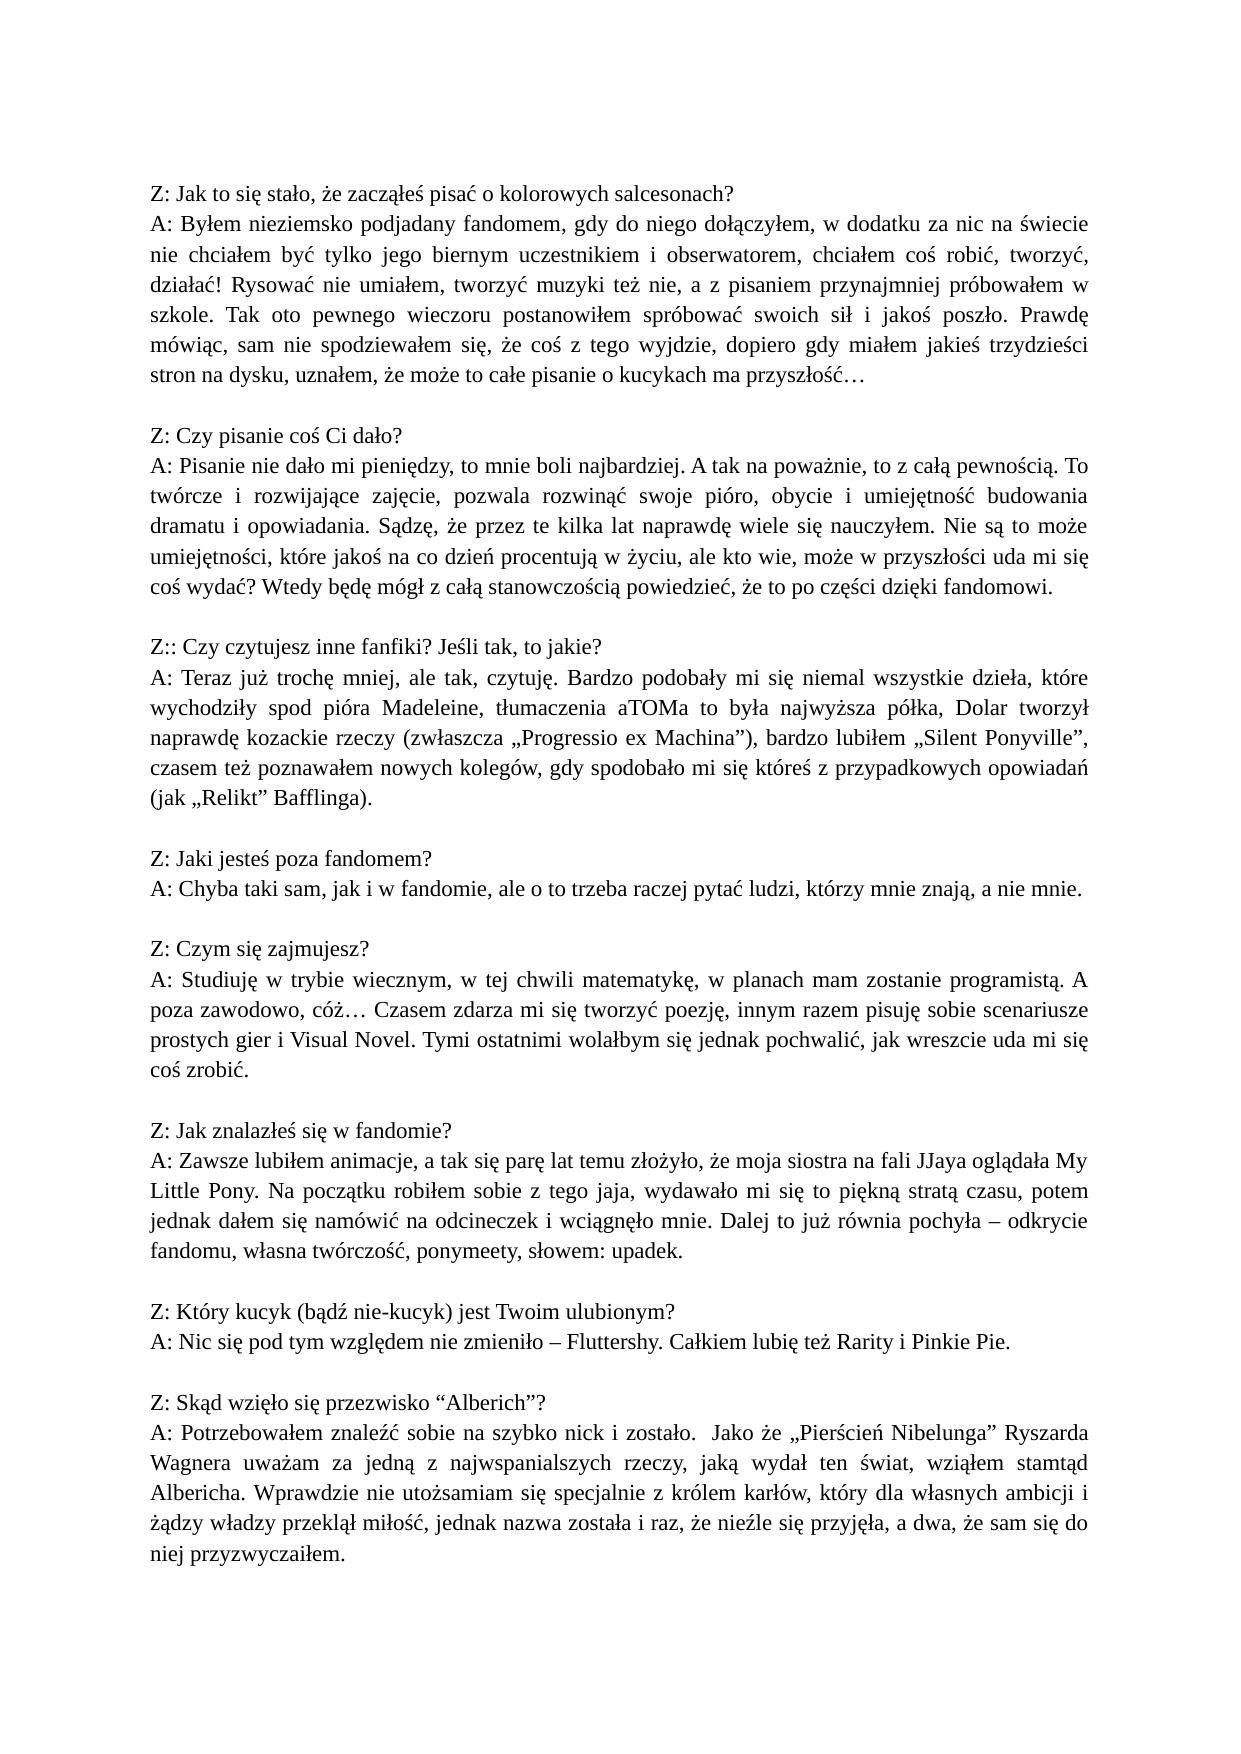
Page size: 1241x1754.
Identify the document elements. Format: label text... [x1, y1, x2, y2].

text A: Zawsze lubiłem animacje, a tak się parę lat temu złożyło, że moja siostra na fali JJaya oglądała My Little Pony. Na początku robiłem sobie z tego jaja, wydawało mi się to piękną stratą czasu, potem jednak dałem się namówić na odcineczek i wciągnęło mnie. Dalej to już równia pochyła – odkrycie fandomu, własna twórczość, ponymeety, słowem: upadek. [150, 1147, 1090, 1264]
text Z: Czym się zajmujesz? [150, 935, 1090, 962]
text Z: Jaki jesteś poza fandomem? [150, 845, 1090, 871]
text Z: Jak to się stało, że zacząłeś pisać o kolorowych salcesonach? [150, 180, 1090, 207]
text Z: Skąd wzięło się przezwisko “Alberich”? [150, 1388, 1090, 1415]
text Z: Czy pisanie coś Ci dało? [150, 422, 1090, 448]
text A: Potrzebowałem znaleźć sobie na szybko nick i zostało. Jako że „Pierścień Nibelunga” Ryszarda Wagnera uważam za jedną z najwspanialszych rzeczy, jaką wydał ten świat, wziąłem stamtąd Albericha. Wprawdzie nie utożsamiam się specjalnie z królem karłów, który dla własnych ambicji i żądzy władzy przeklął miłość, jednak nazwa została i raz, że nieźle się przyjęła, a dwa, że sam się do niej przyzwyczaiłem. [150, 1419, 1090, 1566]
text A: Teraz już trochę mniej, ale tak, czytuję. Bardzo podobały mi się niemal wszystkie dzieła, które wychodziły spod pióra Madeleine, tłumaczenia aTOMa to była najwyższa półka, Dolar tworzył naprawdę kozackie rzeczy (zwłaszcza „Progressio ex Machina”), bardzo lubiłem „Silent Ponyville”, czasem też poznawałem nowych kolegów, gdy spodobało mi się któreś z przypadkowych opowiadań (jak „Relikt” Bafflinga). [150, 663, 1090, 811]
text A: Chyba taki sam, jak i w fandomie, ale o to trzeba raczej pytać ludzi, którzy mnie znają, a nie mnie. [150, 875, 1090, 901]
text A: Nic się pod tym względem nie zmieniło – Fluttershy. Całkiem lubię też Rarity i Pinkie Pie. [150, 1328, 1090, 1354]
text Z: Jak znalazłeś się w fandomie? [150, 1117, 1090, 1143]
text A: Studiuję w trybie wiecznym, w tej chwili matematykę, w planach mam zostanie programistą. A poza zawodowo, cóż… Czasem zdarza mi się tworzyć poezję, innym razem pisuję sobie scenariusze prostych gier i Visual Novel. Tymi ostatnimi wolałbym się jednak pochwalić, jak wreszcie uda mi się coś zrobić. [150, 966, 1090, 1083]
text Z:: Czy czytujesz inne fanfiki? Jeśli tak, to jakie? [150, 633, 1090, 660]
text A: Pisanie nie dało mi pieniędzy, to mnie boli najbardziej. A tak na poważnie, to z całą pewnością. To twórcze i rozwijające zajęcie, pozwala rozwinąć swoje pióro, obycie i umiejętność budowania dramatu i opowiadania. Sądzę, że przez te kilka lat naprawdę wiele się nauczyłem. Nie są to może umiejętności, które jakoś na co dzień procentują w życiu, ale kto wie, może w przyszłości uda mi się coś wydać? Wtedy będę mógł z całą stanowczością powiedzieć, że to po części dzięki fandomowi. [150, 452, 1090, 599]
text A: Byłem nieziemsko podjadany fandomem, gdy do niego dołączyłem, w dodatku za nic na świecie nie chciałem być tylko jego biernym uczestnikiem i obserwatorem, chciałem coś robić, tworzyć, działać! Rysować nie umiałem, tworzyć muzyki też nie, a z pisaniem przynajmniej próbowałem w szkole. Tak oto pewnego wieczoru postanowiłem spróbować swoich sił i jakoś poszło. Prawdę mówiąc, sam nie spodziewałem się, że coś z tego wyjdzie, dopiero gdy miałem jakieś trzydzieści stron na dysku, uznałem, że może to całe pisanie o kucykach ma przyszłość… [150, 210, 1090, 388]
text Z: Który kucyk (bądź nie-kucyk) jest Twoim ulubionym? [150, 1298, 1090, 1324]
